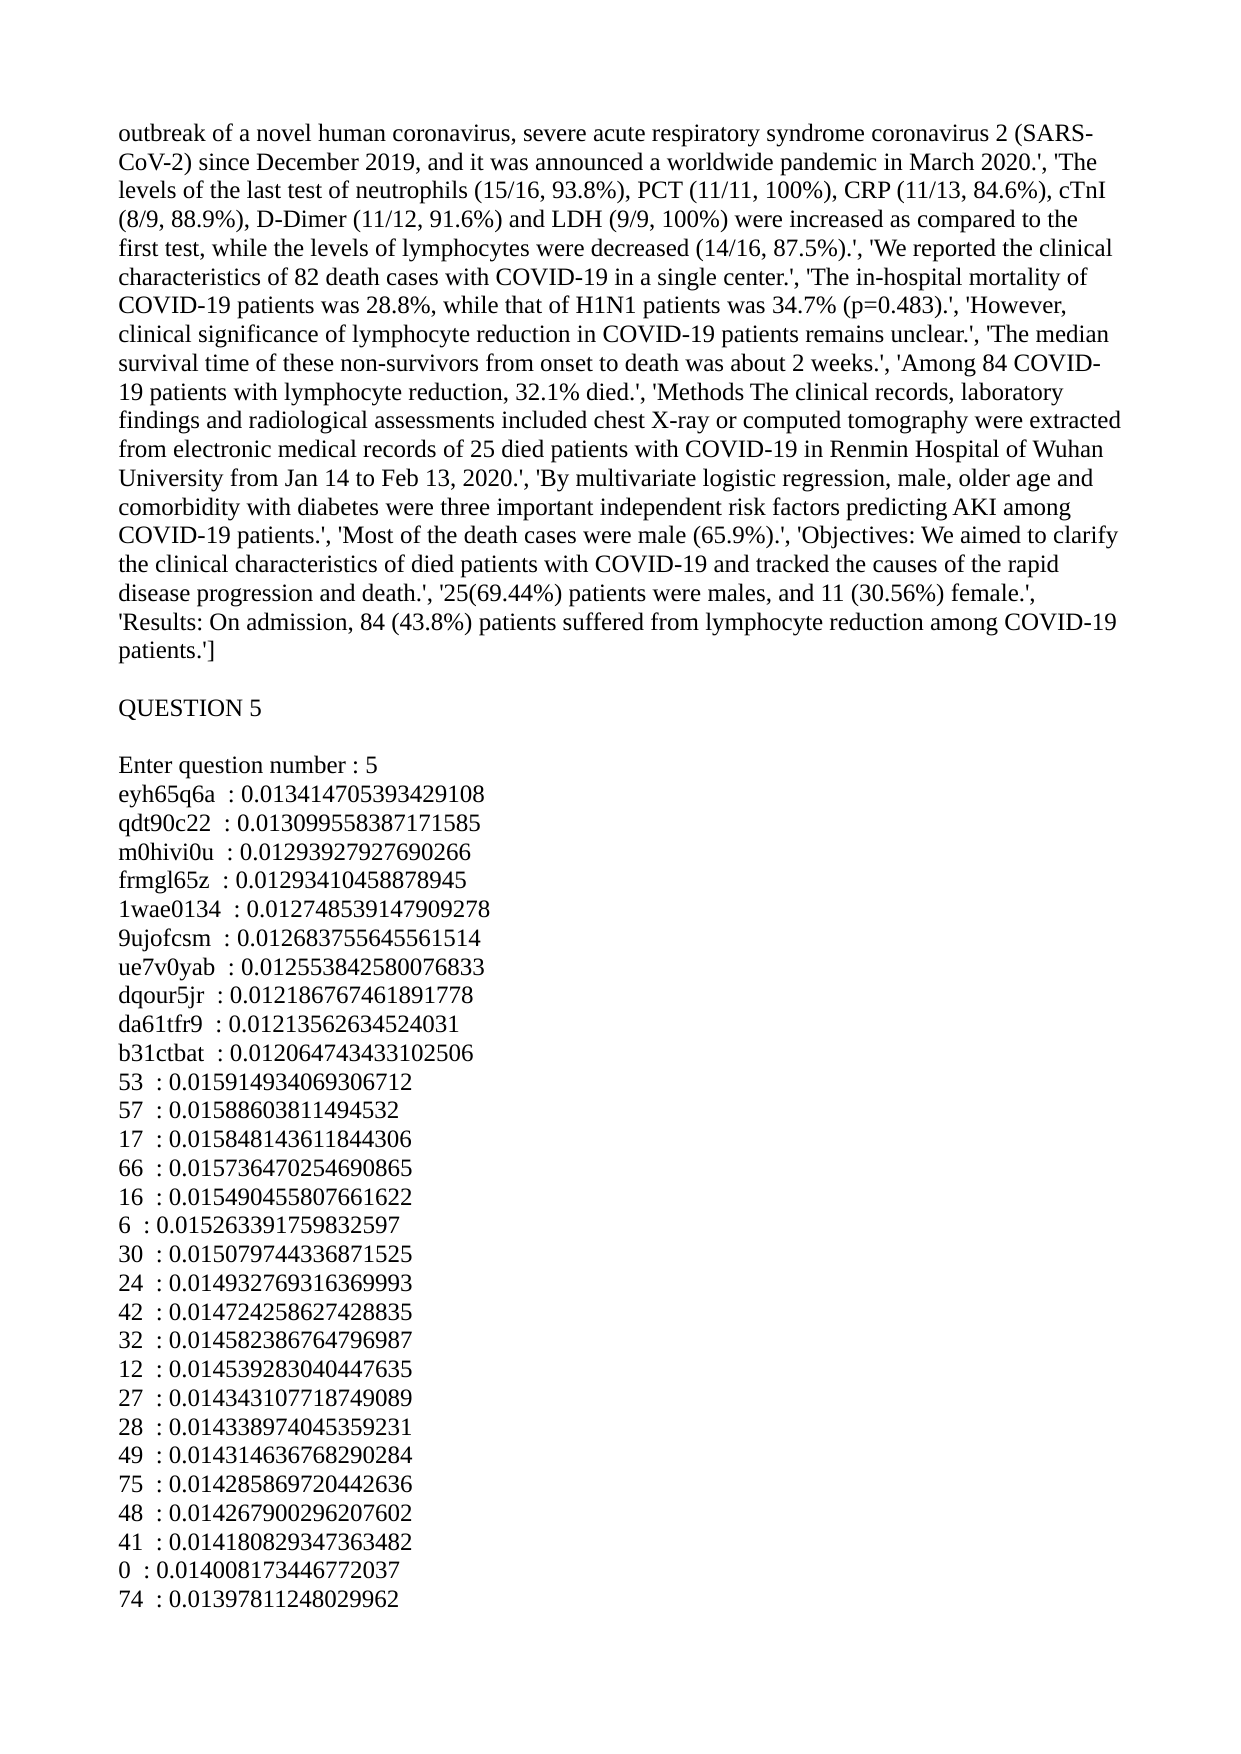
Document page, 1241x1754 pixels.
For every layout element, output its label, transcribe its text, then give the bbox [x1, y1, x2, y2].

text 28 : 0.014338974045359231 [118, 1412, 1122, 1441]
text b31ctbat : 0.012064743433102506 [118, 1038, 1122, 1067]
text 57 : 0.01588603811494532 [118, 1096, 1122, 1124]
text m0hivi0u : 0.01293927927690266 [118, 837, 1122, 866]
text frmgl65z : 0.01293410458878945 [118, 866, 1122, 894]
text 30 : 0.015079744336871525 [118, 1239, 1122, 1268]
text 27 : 0.014343107718749089 [118, 1383, 1122, 1412]
text 49 : 0.014314636768290284 [118, 1441, 1122, 1469]
text 1wae0134 : 0.012748539147909278 [118, 894, 1122, 923]
text outbreak of a novel human coronavirus, severe acute respiratory syndrome coronavirus 2 (SARS-CoV-2) since December 2019, and it was announced a worldwide pandemic in March 2020.', 'The levels of the last test of neutrophils (15/16, 93.8%), PCT (11/11, 100%), CRP (11/13, 84.6%), cTnI (8/9, 88.9%), D-Dimer (11/12, 91.6%) and LDH (9/9, 100%) were increased as compared to the first test, while the levels of lymphocytes were decreased (14/16, 87.5%).', 'We reported the clinical characteristics of 82 death cases with COVID-19 in a single center.', 'The in-hospital mortality of COVID-19 patients was 28.8%, while that of H1N1 patients was 34.7% (p=0.483).', 'However, clinical significance of lymphocyte reduction in COVID-19 patients remains unclear.', 'The median survival time of these non-survivors from onset to death was about 2 weeks.', 'Among 84 COVID-19 patients with lymphocyte reduction, 32.1% died.', 'Methods The clinical records, laboratory findings and radiological assessments included chest X-ray or computed tomography were extracted from electronic medical records of 25 died patients with COVID-19 in Renmin Hospital of Wuhan University from Jan 14 to Feb 13, 2020.', 'By multivariate logistic regression, male, older age and comorbidity with diabetes were three important independent risk factors predicting AKI among COVID-19 patients.', 'Most of the death cases were male (65.9%).', 'Objectives: We aimed to clarify the clinical characteristics of died patients with COVID-19 and tracked the causes of the rapid disease progression and death.', '25(69.44%) patients were males, and 11 (30.56%) female.', 'Results: On admission, 84 (43.8%) patients suffered from lymphocyte reduction among COVID-19 patients.'] [118, 118, 1122, 664]
text QUESTION 5 [118, 693, 1122, 722]
text dqour5jr : 0.012186767461891778 [118, 981, 1122, 1009]
text 75 : 0.014285869720442636 [118, 1469, 1122, 1498]
text 0 : 0.014008173446772037 [118, 1556, 1122, 1584]
text qdt90c22 : 0.013099558387171585 [118, 808, 1122, 837]
text Enter question number : 5 [118, 751, 1122, 779]
text 6 : 0.015263391759832597 [118, 1211, 1122, 1239]
text 53 : 0.015914934069306712 [118, 1067, 1122, 1096]
text 42 : 0.014724258627428835 [118, 1297, 1122, 1326]
text 41 : 0.014180829347363482 [118, 1527, 1122, 1556]
text 48 : 0.014267900296207602 [118, 1498, 1122, 1527]
text 66 : 0.015736470254690865 [118, 1153, 1122, 1182]
text ue7v0yab : 0.012553842580076833 [118, 952, 1122, 981]
text 24 : 0.014932769316369993 [118, 1268, 1122, 1297]
text 9ujofcsm : 0.012683755645561514 [118, 923, 1122, 952]
text 74 : 0.01397811248029962 [118, 1584, 1122, 1613]
text da61tfr9 : 0.01213562634524031 [118, 1009, 1122, 1038]
text eyh65q6a : 0.013414705393429108 [118, 779, 1122, 808]
text 17 : 0.015848143611844306 [118, 1124, 1122, 1153]
text 12 : 0.014539283040447635 [118, 1354, 1122, 1383]
text 32 : 0.014582386764796987 [118, 1326, 1122, 1354]
text 16 : 0.015490455807661622 [118, 1182, 1122, 1211]
